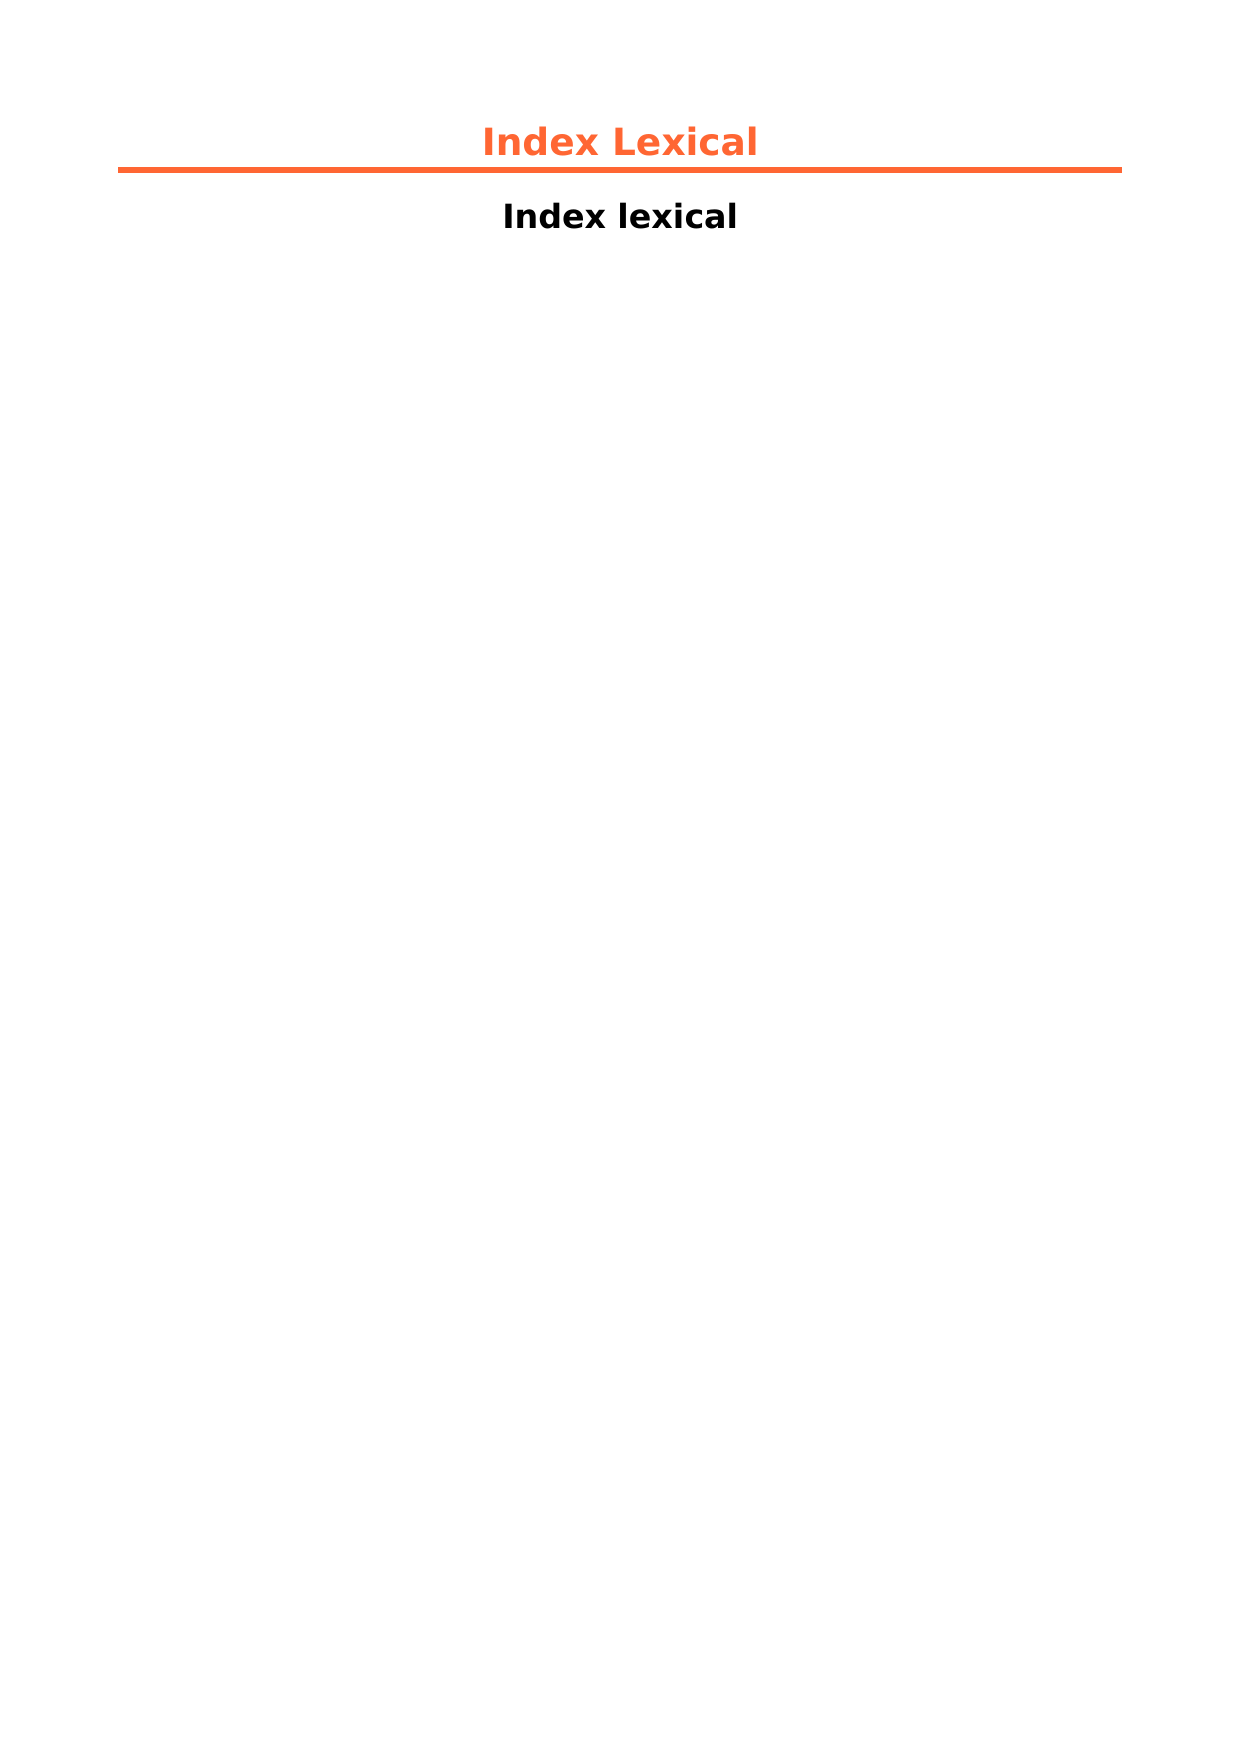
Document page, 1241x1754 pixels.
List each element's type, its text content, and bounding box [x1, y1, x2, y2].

subtitle Index lexical [118, 198, 1122, 236]
title Index Lexical [118, 118, 1122, 167]
